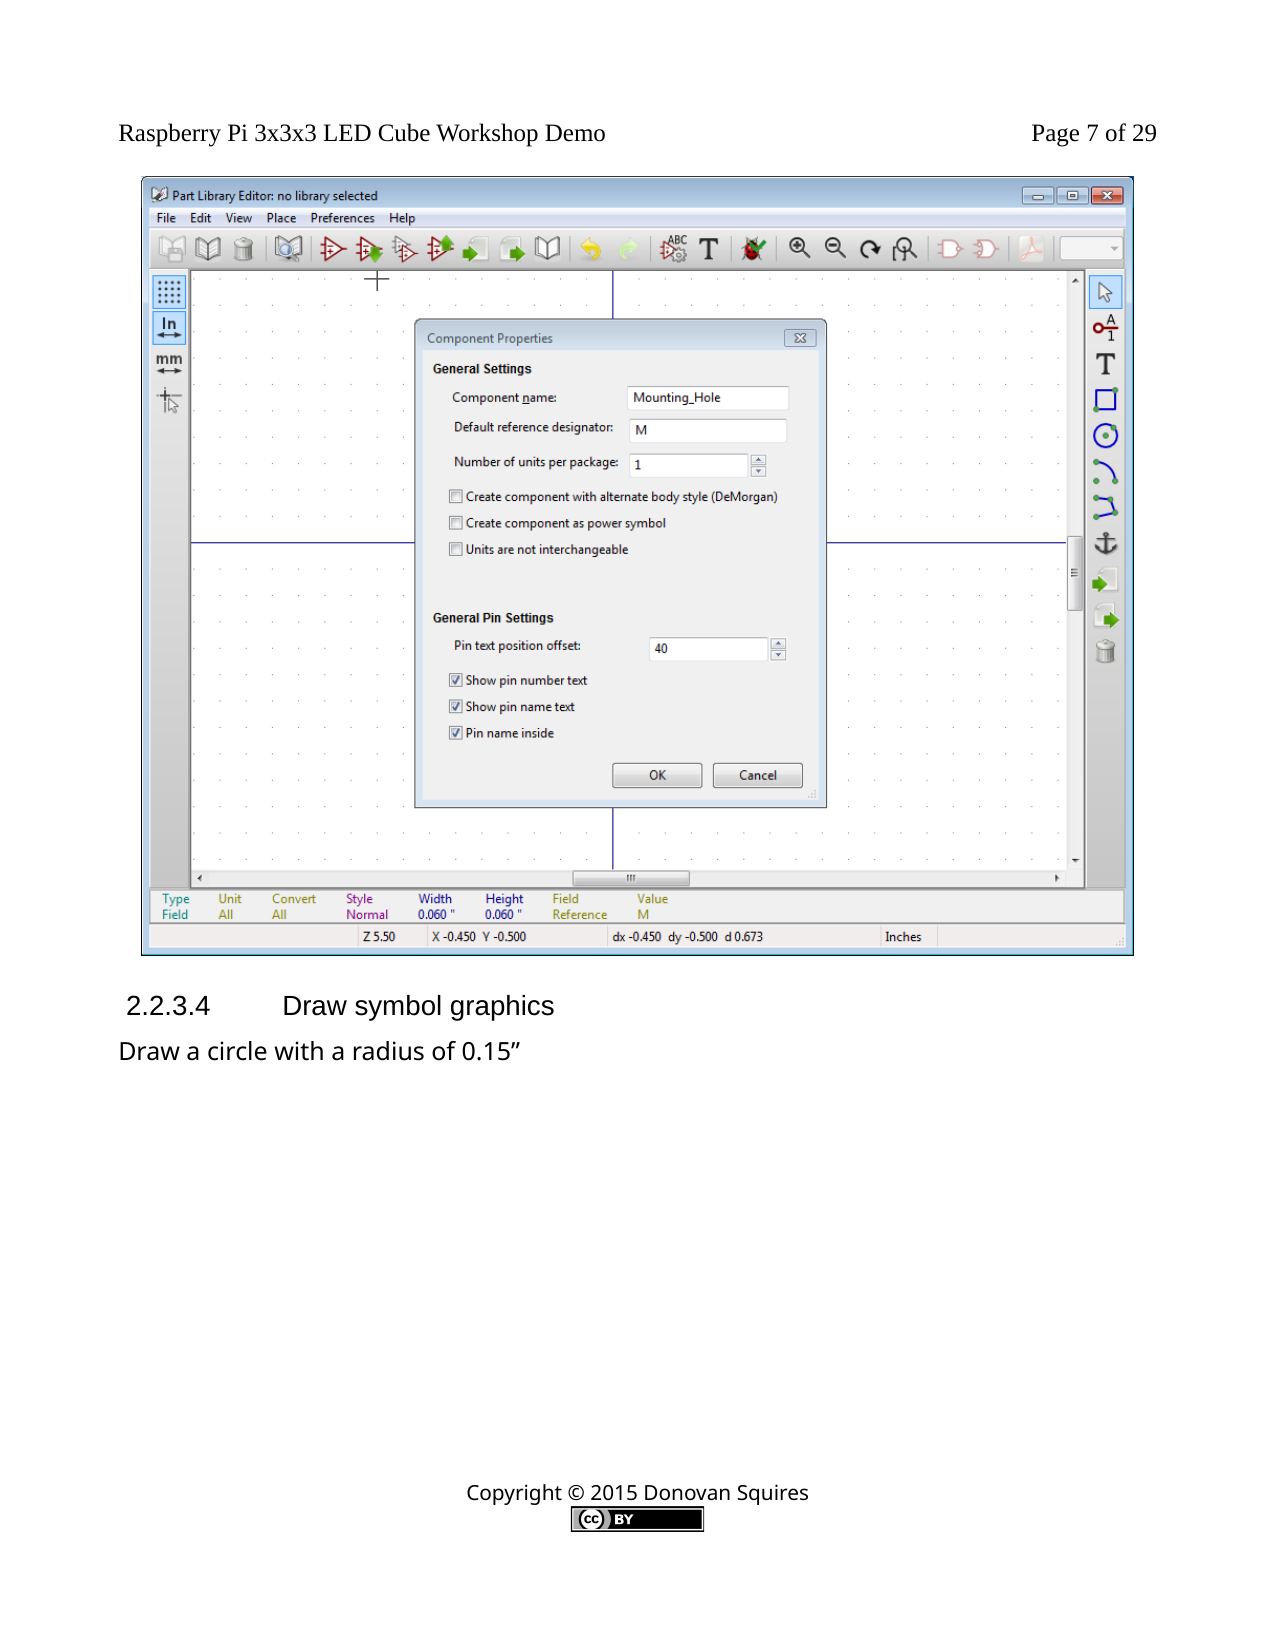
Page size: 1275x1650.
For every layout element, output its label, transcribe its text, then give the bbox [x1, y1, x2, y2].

subtitle Draw symbol graphics [118, 989, 1157, 1021]
picture [141, 176, 1134, 956]
picture [570, 1506, 705, 1532]
text Draw a circle with a radius of 0.15” [118, 1034, 1157, 1068]
